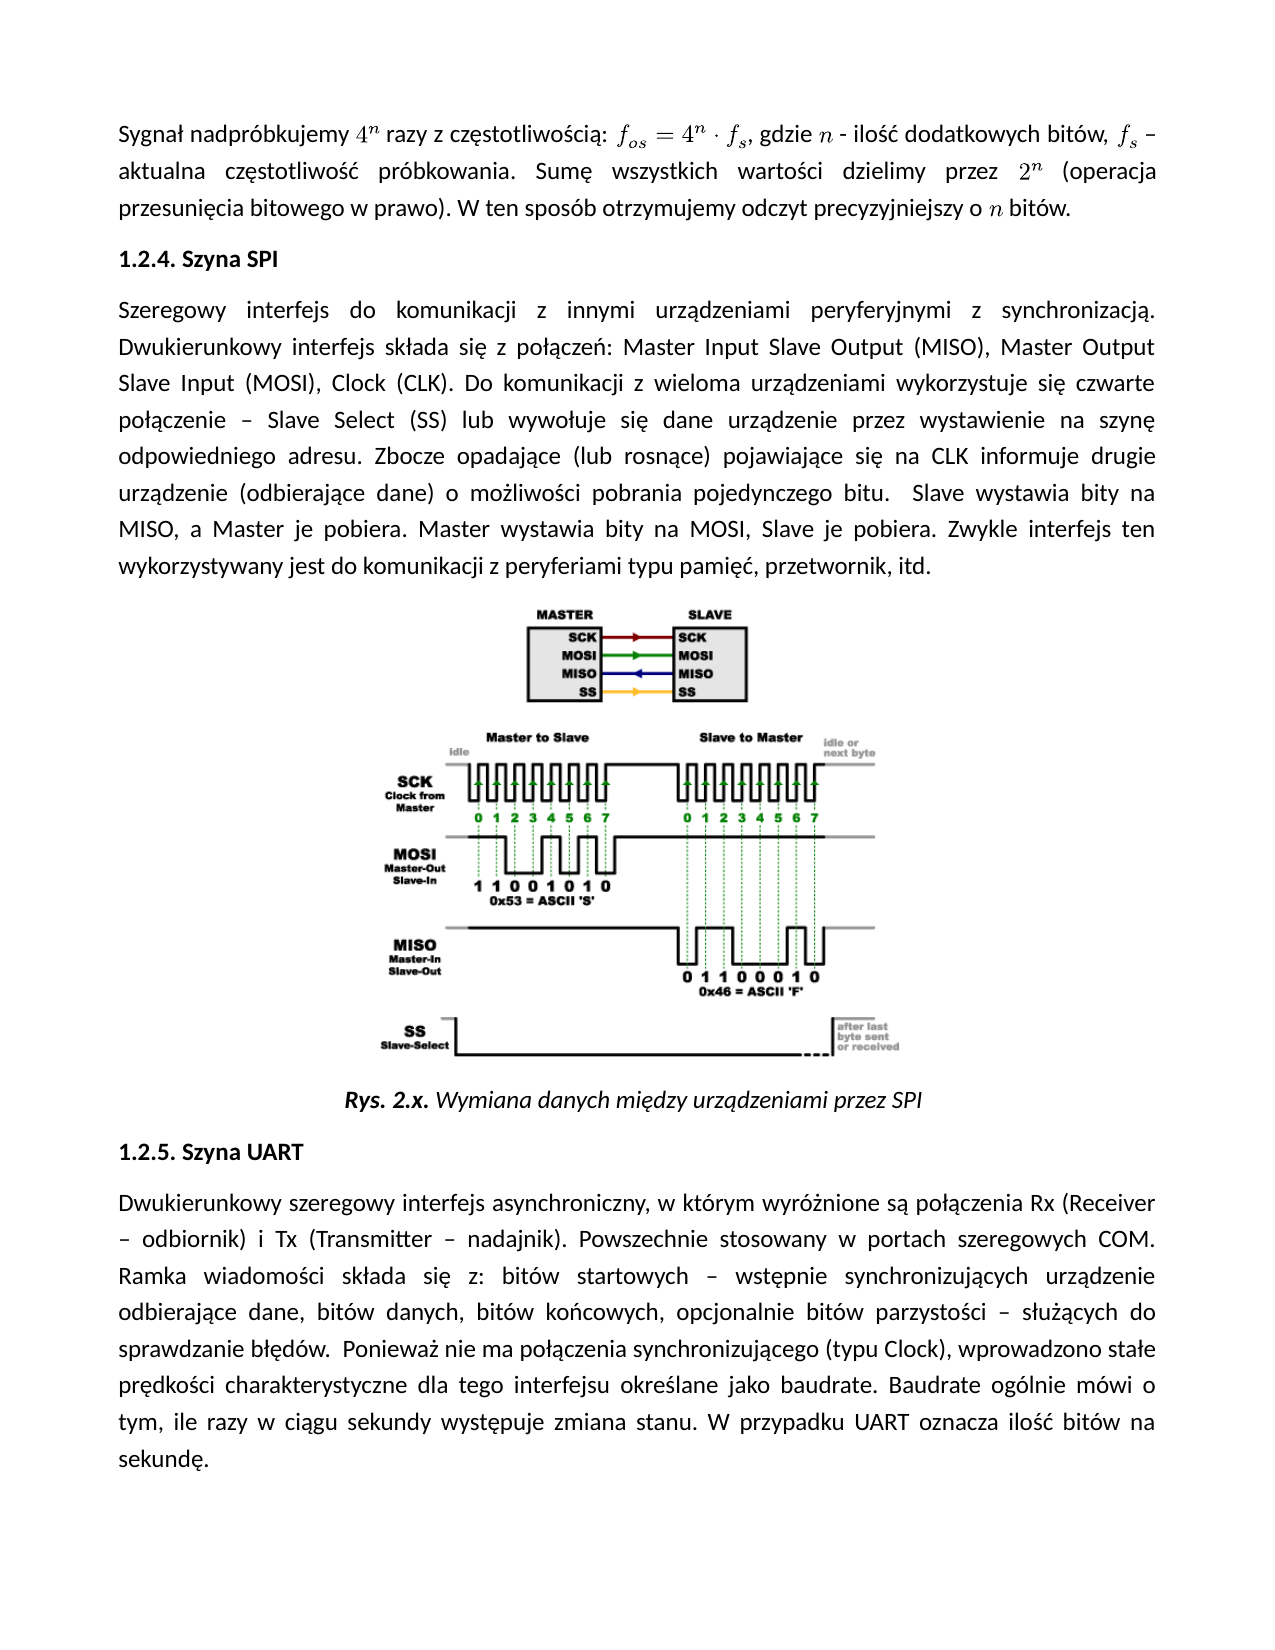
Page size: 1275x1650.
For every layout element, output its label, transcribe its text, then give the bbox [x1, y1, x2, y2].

picture [365, 601, 910, 1064]
text Sygnał nadpróbkujemy razy z częstotliwością: , gdzie - ilość dodatkowych bitów, – aktualna częstotliwość próbkowania. Sumę wszystkich wartości dzielimy przez (operacja przesunięcia bitowego w prawo). W ten sposób otrzymujemy odczyt precyzyjniejszy o bitów. [118, 118, 1157, 222]
text 1.2.5. Szyna UART [118, 1136, 1157, 1166]
text Rys. 2.x. Wymiana danych między urządzeniami przez SPI [118, 1084, 1157, 1115]
text 1.2.4. Szyna SPI [118, 243, 1157, 273]
text Szeregowy interfejs do komunikacji z innymi urządzeniami peryferyjnymi z synchronizacją. Dwukierunkowy interfejs składa się z połączeń: Master Input Slave Output (MISO), Master Output Slave Input (MOSI), Clock (CLK). Do komunikacji z wieloma urządzeniami wykorzystuje się czwarte połączenie – Slave Select (SS) lub wywołuje się dane urządzenie przez wystawienie na szynę odpowiedniego adresu. Zbocze opadające (lub rosnące) pojawiające się na CLK informuje drugie urządzenie (odbierające dane) o możliwości pobrania pojedynczego bitu. Slave wystawia bity na MISO, a Master je pobiera. Master wystawia bity na MOSI, Slave je pobiera. Zwykle interfejs ten wykorzystywany jest do komunikacji z peryferiami typu pamięć, przetwornik, itd. [118, 294, 1157, 581]
text Dwukierunkowy szeregowy interfejs asynchroniczny, w którym wyróżnione są połączenia Rx (Receiver – odbiornik) i Tx (Transmitter – nadajnik). Powszechnie stosowany w portach szeregowych COM. Ramka wiadomości składa się z: bitów startowych – wstępnie synchronizujących urządzenie odbierające dane, bitów danych, bitów końcowych, opcjonalnie bitów parzystości – służących do sprawdzanie błędów. Ponieważ nie ma połączenia synchronizującego (typu Clock), wprowadzono stałe prędkości charakterystyczne dla tego interfejsu określane jako baudrate. Baudrate ogólnie mówi o tym, ile razy w ciągu sekundy występuje zmiana stanu. W przypadku UART oznacza ilość bitów na sekundę. [118, 1187, 1157, 1473]
